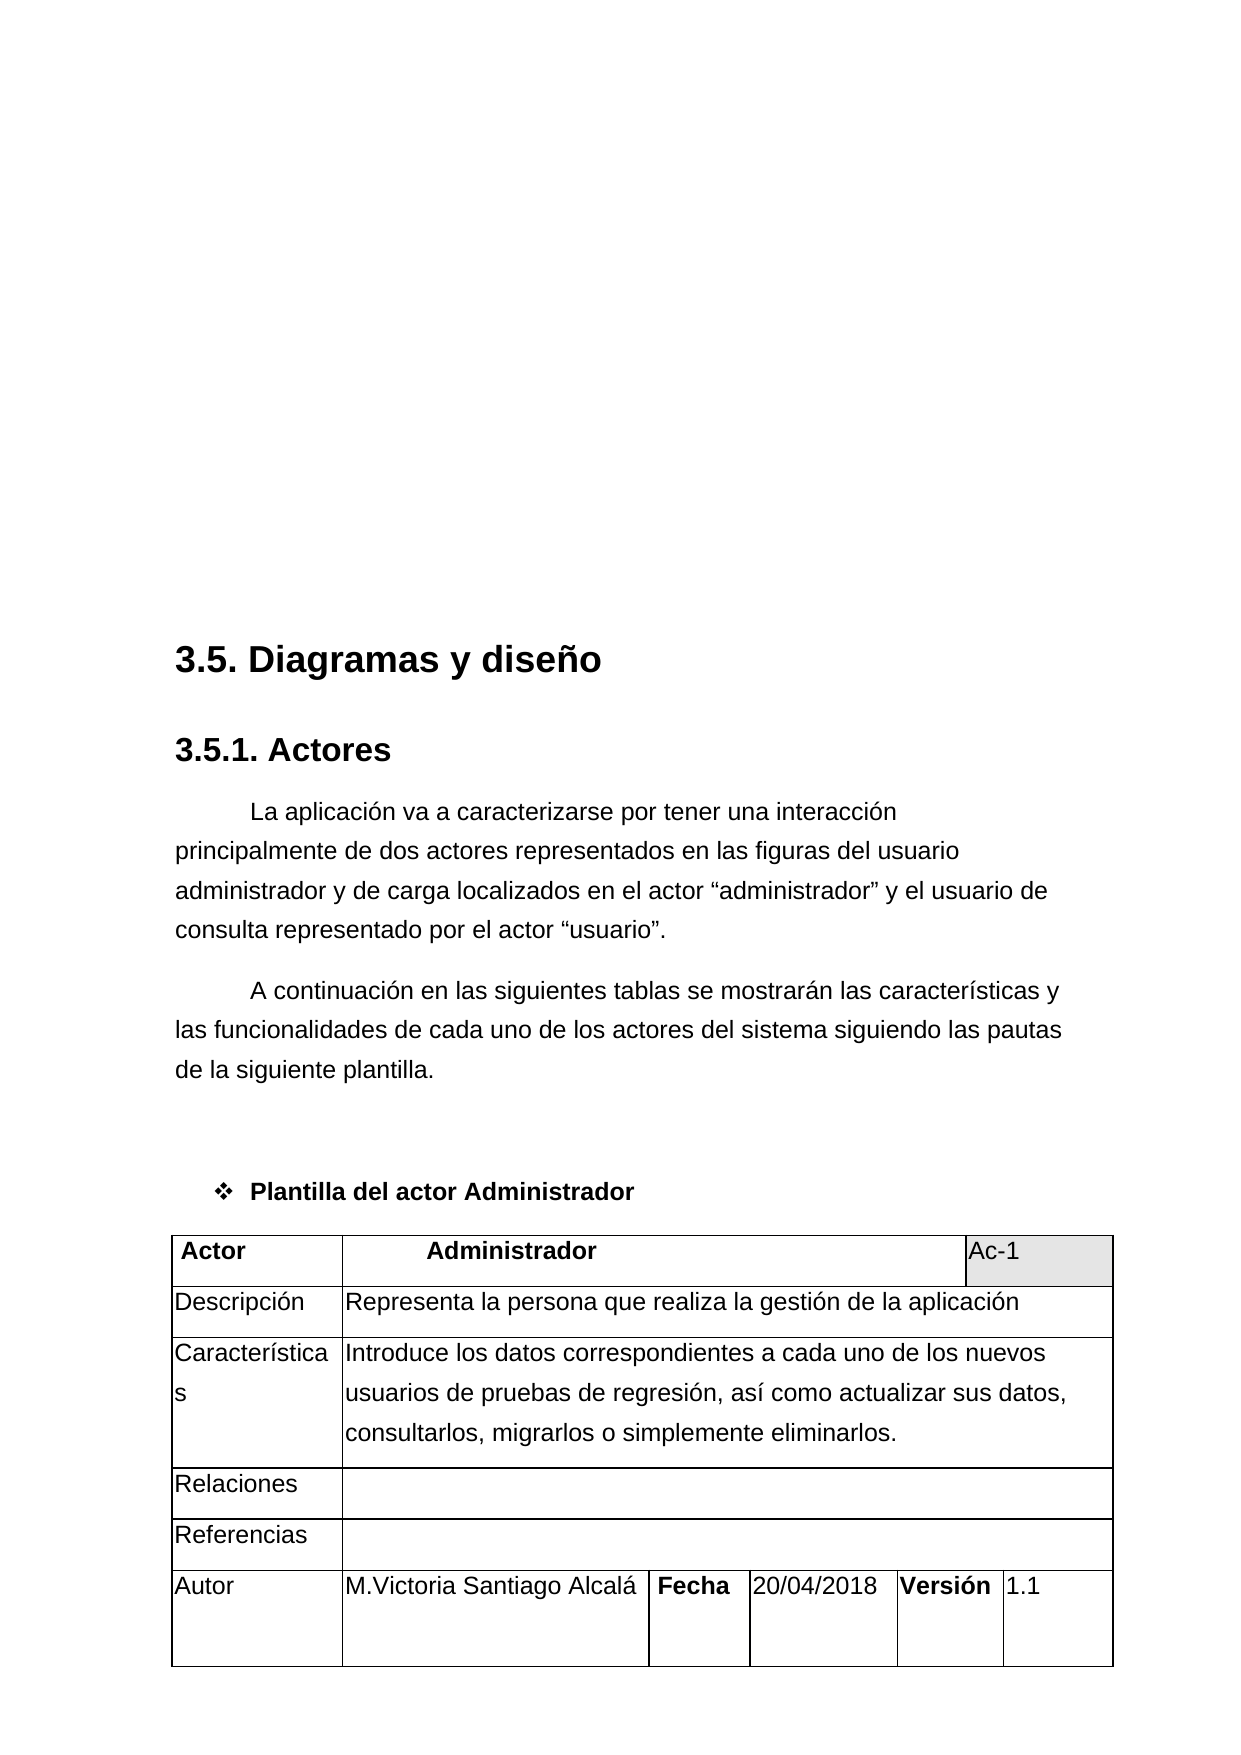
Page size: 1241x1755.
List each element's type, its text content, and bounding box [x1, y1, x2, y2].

text 3.5. Diagramas y diseño [175, 637, 1065, 680]
table_cell Representa la persona que realiza la gestión de la aplicación [343, 1287, 1112, 1337]
table_cell Fecha [650, 1571, 749, 1666]
subtitle 3.5.1. Actores [175, 729, 1065, 768]
table_cell 1.1 [1004, 1571, 1112, 1666]
text A continuación en las siguientes tablas se mostrarán las características y las funcionalidades de cada uno de los actores del sistema siguiendo las pautas de la siguiente plantilla. [175, 976, 1065, 1084]
table_cell 20/04/2018 [751, 1571, 897, 1666]
table_cell M.Victoria Santiago Alcalá [343, 1571, 648, 1666]
table_cell Descripción [173, 1287, 342, 1337]
table_cell Características [173, 1338, 342, 1467]
table_cell Relaciones [173, 1469, 342, 1518]
table_cell Autor [173, 1571, 342, 1666]
table_header Administrador [343, 1236, 965, 1286]
text La aplicación va a caracterizarse por tener una interacción principalmente de dos actores representados en las figuras del usuario administrador y de carga localizados en el actor “administrador” y el usuario de consulta representado por el actor “usuario”. [175, 797, 1065, 944]
table_cell Versión [898, 1571, 1003, 1666]
table_header Actor [173, 1236, 342, 1286]
subtitle Plantilla del actor Administrador [212, 1177, 1065, 1206]
table_cell [343, 1520, 1112, 1569]
table_cell Referencias [173, 1520, 342, 1569]
table_cell Introduce los datos correspondientes a cada uno de los nuevos usuarios de pruebas de regresión, así como actualizar sus datos, consultarlos, migrarlos o simplemente eliminarlos. [343, 1338, 1112, 1467]
table_header Ac-1 [967, 1236, 1112, 1286]
table_cell [343, 1469, 1112, 1518]
